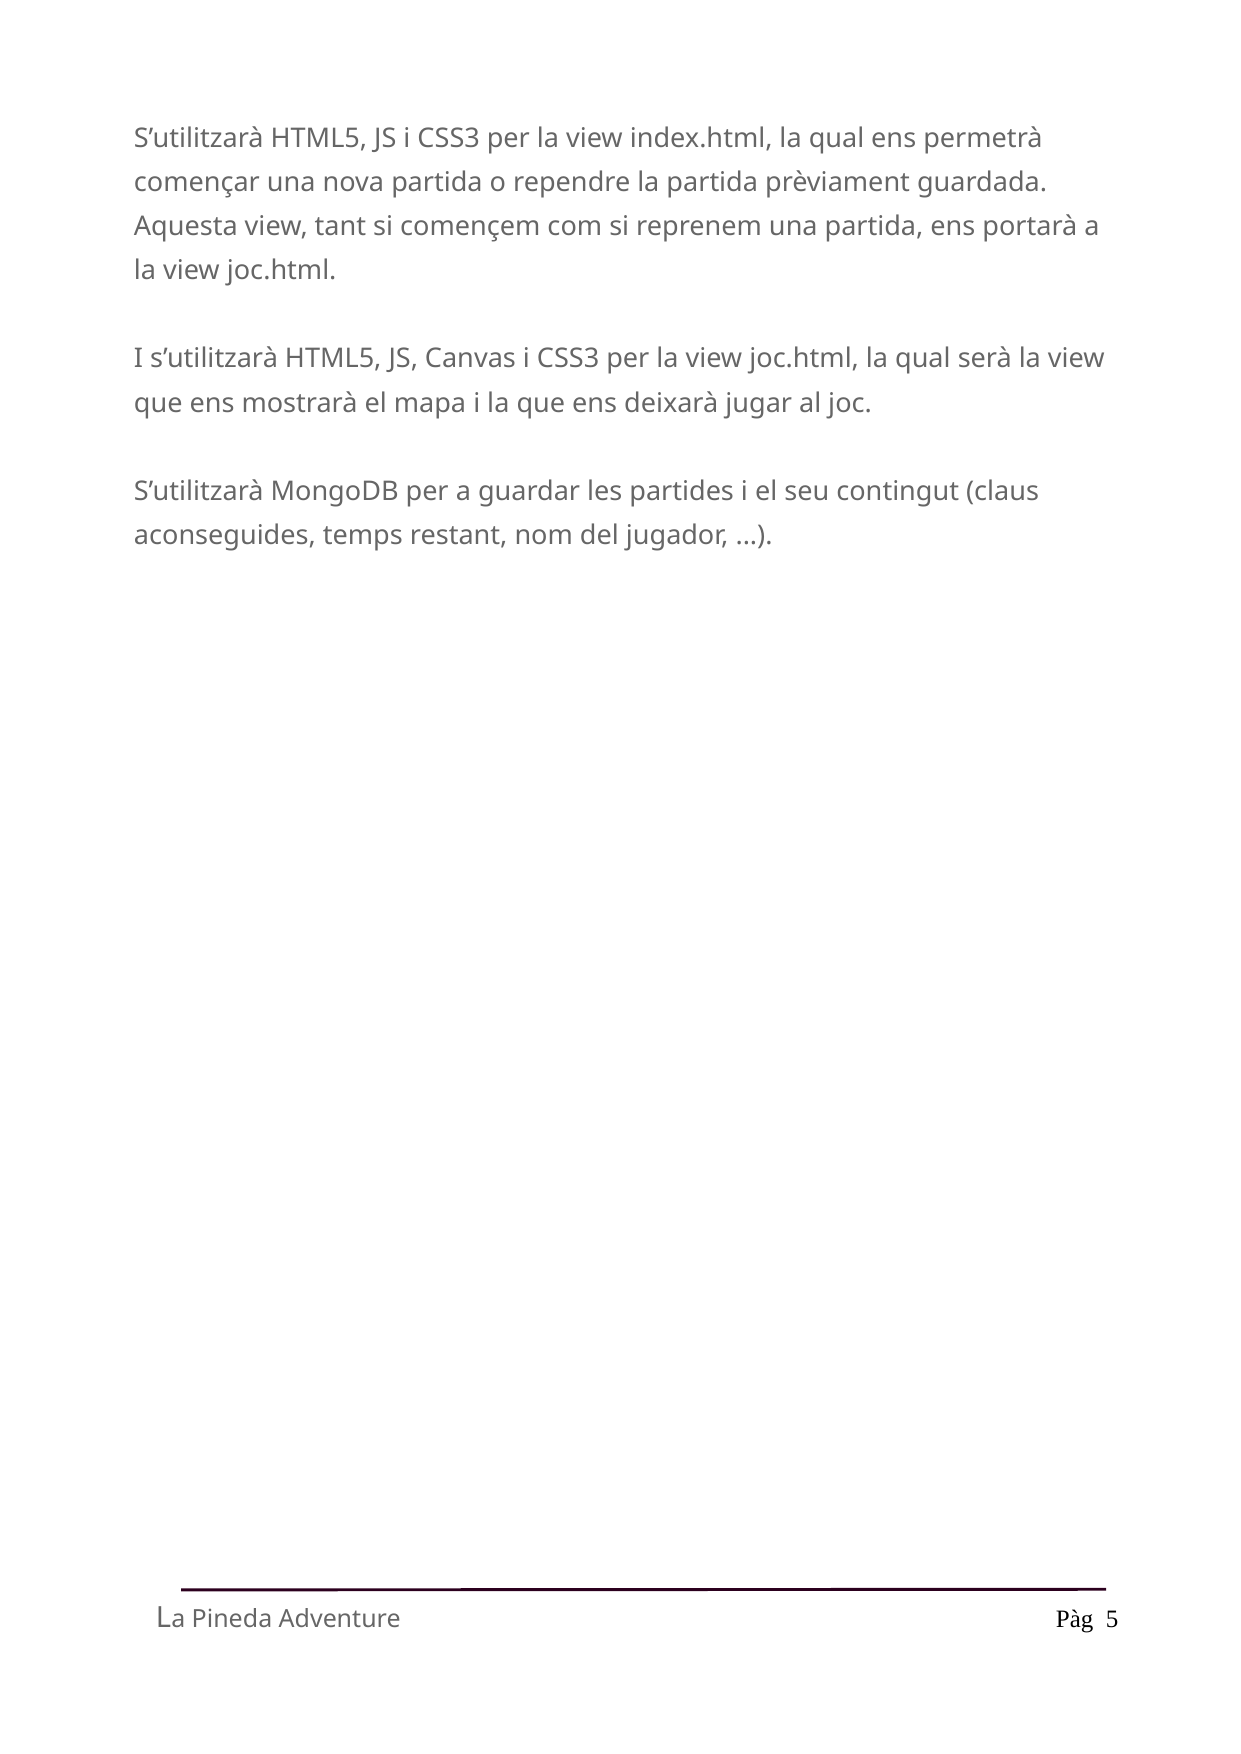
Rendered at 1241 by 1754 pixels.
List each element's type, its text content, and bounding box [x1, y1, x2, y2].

text S’utilitzarà HTML5, JS i CSS3 per la view index.html, la qual ens permetrà començar una nova partida o rependre la partida prèviament guardada. Aquesta view, tant si començem com si reprenem una partida, ens portarà a la view joc.html. [134, 118, 1106, 287]
text S’utilitzarà MongoDB per a guardar les partides i el seu contingut (claus aconseguides, temps restant, nom del jugador, ...). [134, 471, 1106, 552]
text I s’utilitzarà HTML5, JS, Canvas i CSS3 per la view joc.html, la qual serà la view que ens mostrarà el mapa i la que ens deixarà jugar al joc. [134, 339, 1106, 420]
